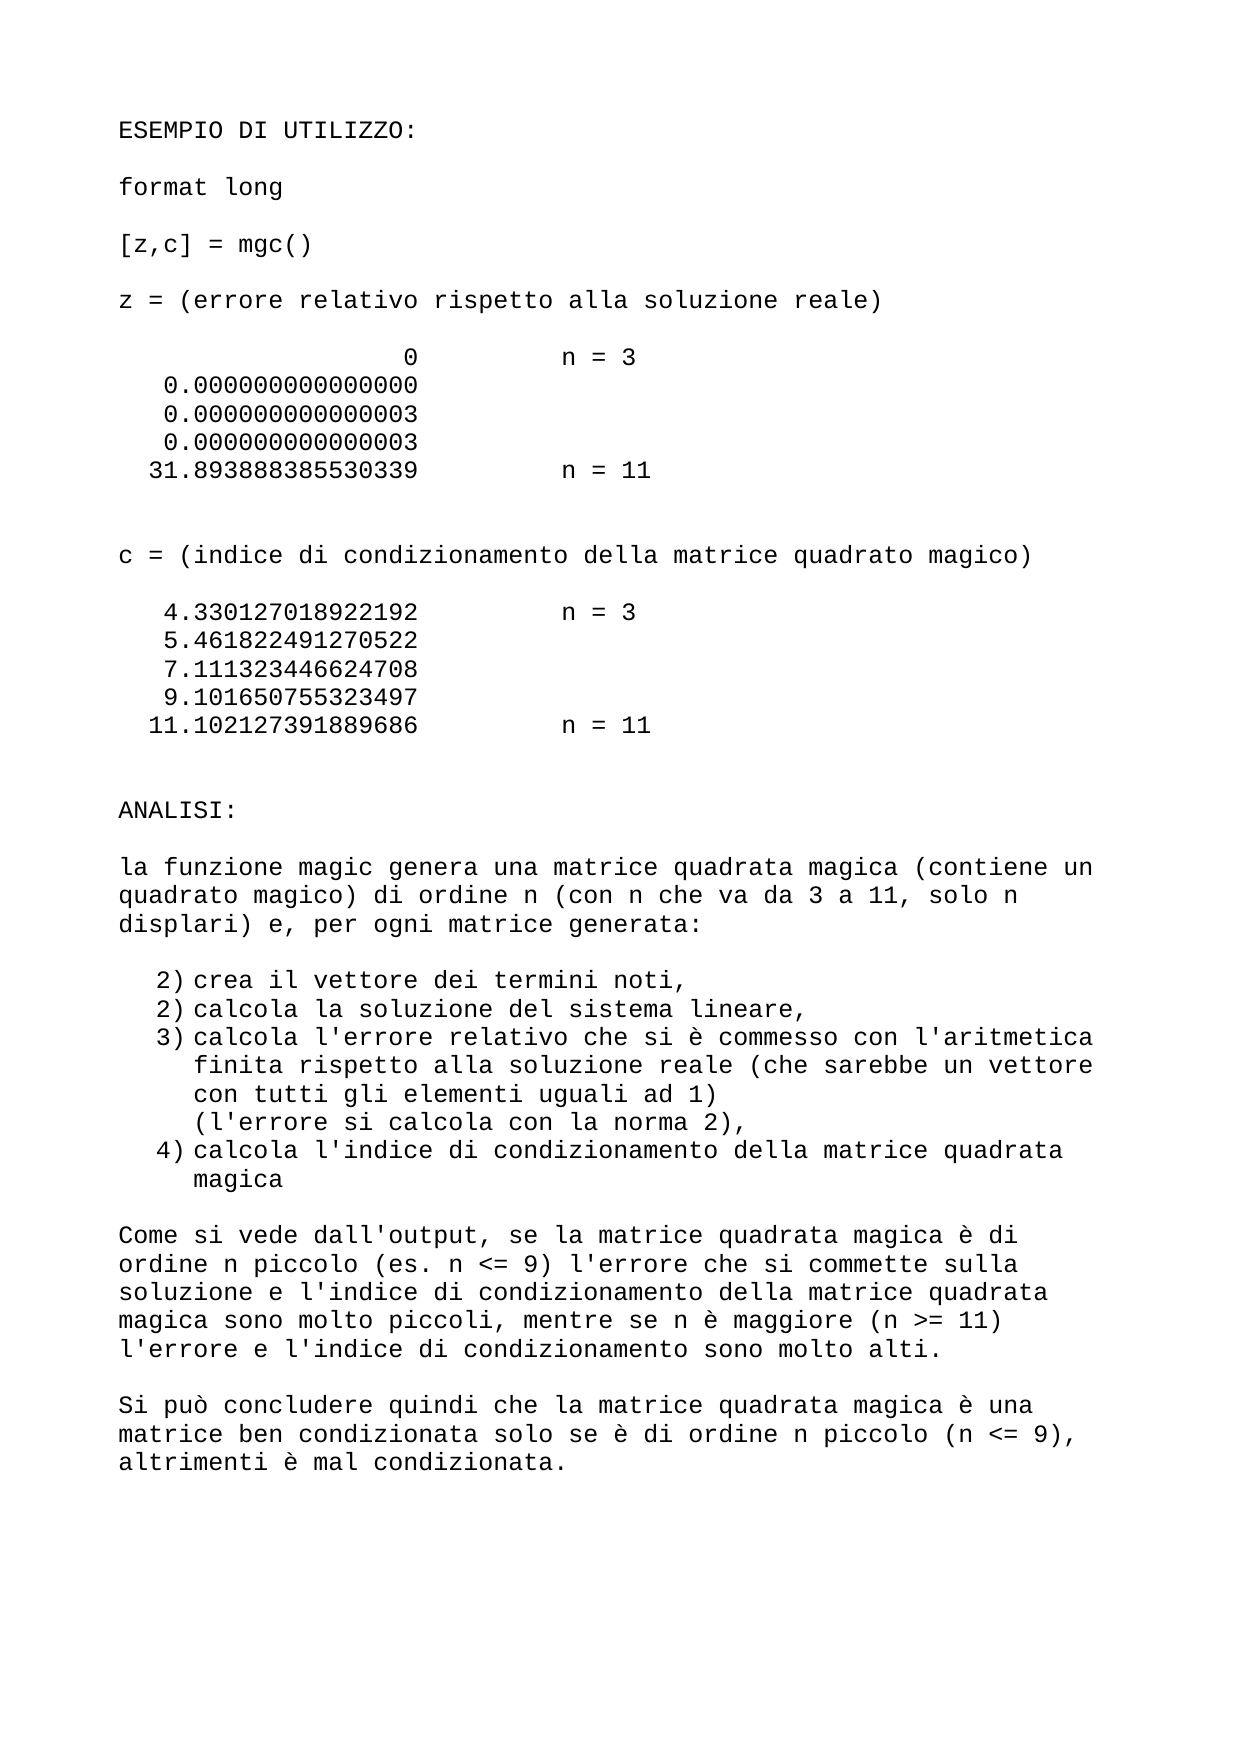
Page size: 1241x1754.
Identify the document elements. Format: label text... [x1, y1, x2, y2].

text 0 n = 3 [118, 345, 1122, 373]
text ESEMPIO DI UTILIZZO: [118, 118, 1122, 146]
text 7.111323446624708 [118, 656, 1122, 685]
text [z,c] = mgc() [118, 231, 1122, 260]
text 0.000000000000003 [118, 401, 1122, 430]
text 0.000000000000003 [118, 430, 1122, 458]
list calcola l'indice di condizionamento della matrice quadrata magica [156, 1138, 1122, 1195]
text format long [118, 175, 1122, 203]
text c = (indice di condizionamento della matrice quadrato magico) [118, 543, 1122, 571]
text 4.330127018922192 n = 3 [118, 600, 1122, 628]
text 9.101650755323497 [118, 685, 1122, 713]
text 5.461822491270522 [118, 628, 1122, 656]
text ANALISI: [118, 798, 1122, 826]
text 11.102127391889686 n = 11 [118, 713, 1122, 741]
text la funzione magic genera una matrice quadrata magica (contiene un quadrato magico) di ordine n (con n che va da 3 a 11, solo n displari) e, per ogni matrice generata: [118, 855, 1122, 940]
list calcola l'errore relativo che si è commesso con l'aritmetica finita rispetto alla soluzione reale (che sarebbe un vettore con tutti gli elementi uguali ad 1) [156, 1025, 1122, 1110]
list (l'errore si calcola con la norma 2), [156, 1110, 1122, 1138]
text Come si vede dall'output, se la matrice quadrata magica è di ordine n piccolo (es. n <= 9) l'errore che si commette sulla soluzione e l'indice di condizionamento della matrice quadrata magica sono molto piccoli, mentre se n è maggiore (n >= 11) l'errore e l'indice di condizionamento sono molto alti. [118, 1223, 1122, 1365]
text 31.893888385530339 n = 11 [118, 458, 1122, 486]
list calcola la soluzione del sistema lineare, [156, 996, 1122, 1025]
list crea il vettore dei termini noti, [156, 968, 1122, 996]
text Si può concludere quindi che la matrice quadrata magica è una matrice ben condizionata solo se è di ordine n piccolo (n <= 9), altrimenti è mal condizionata. [118, 1393, 1122, 1478]
text z = (errore relativo rispetto alla soluzione reale) [118, 288, 1122, 316]
text 0.000000000000000 [118, 373, 1122, 401]
